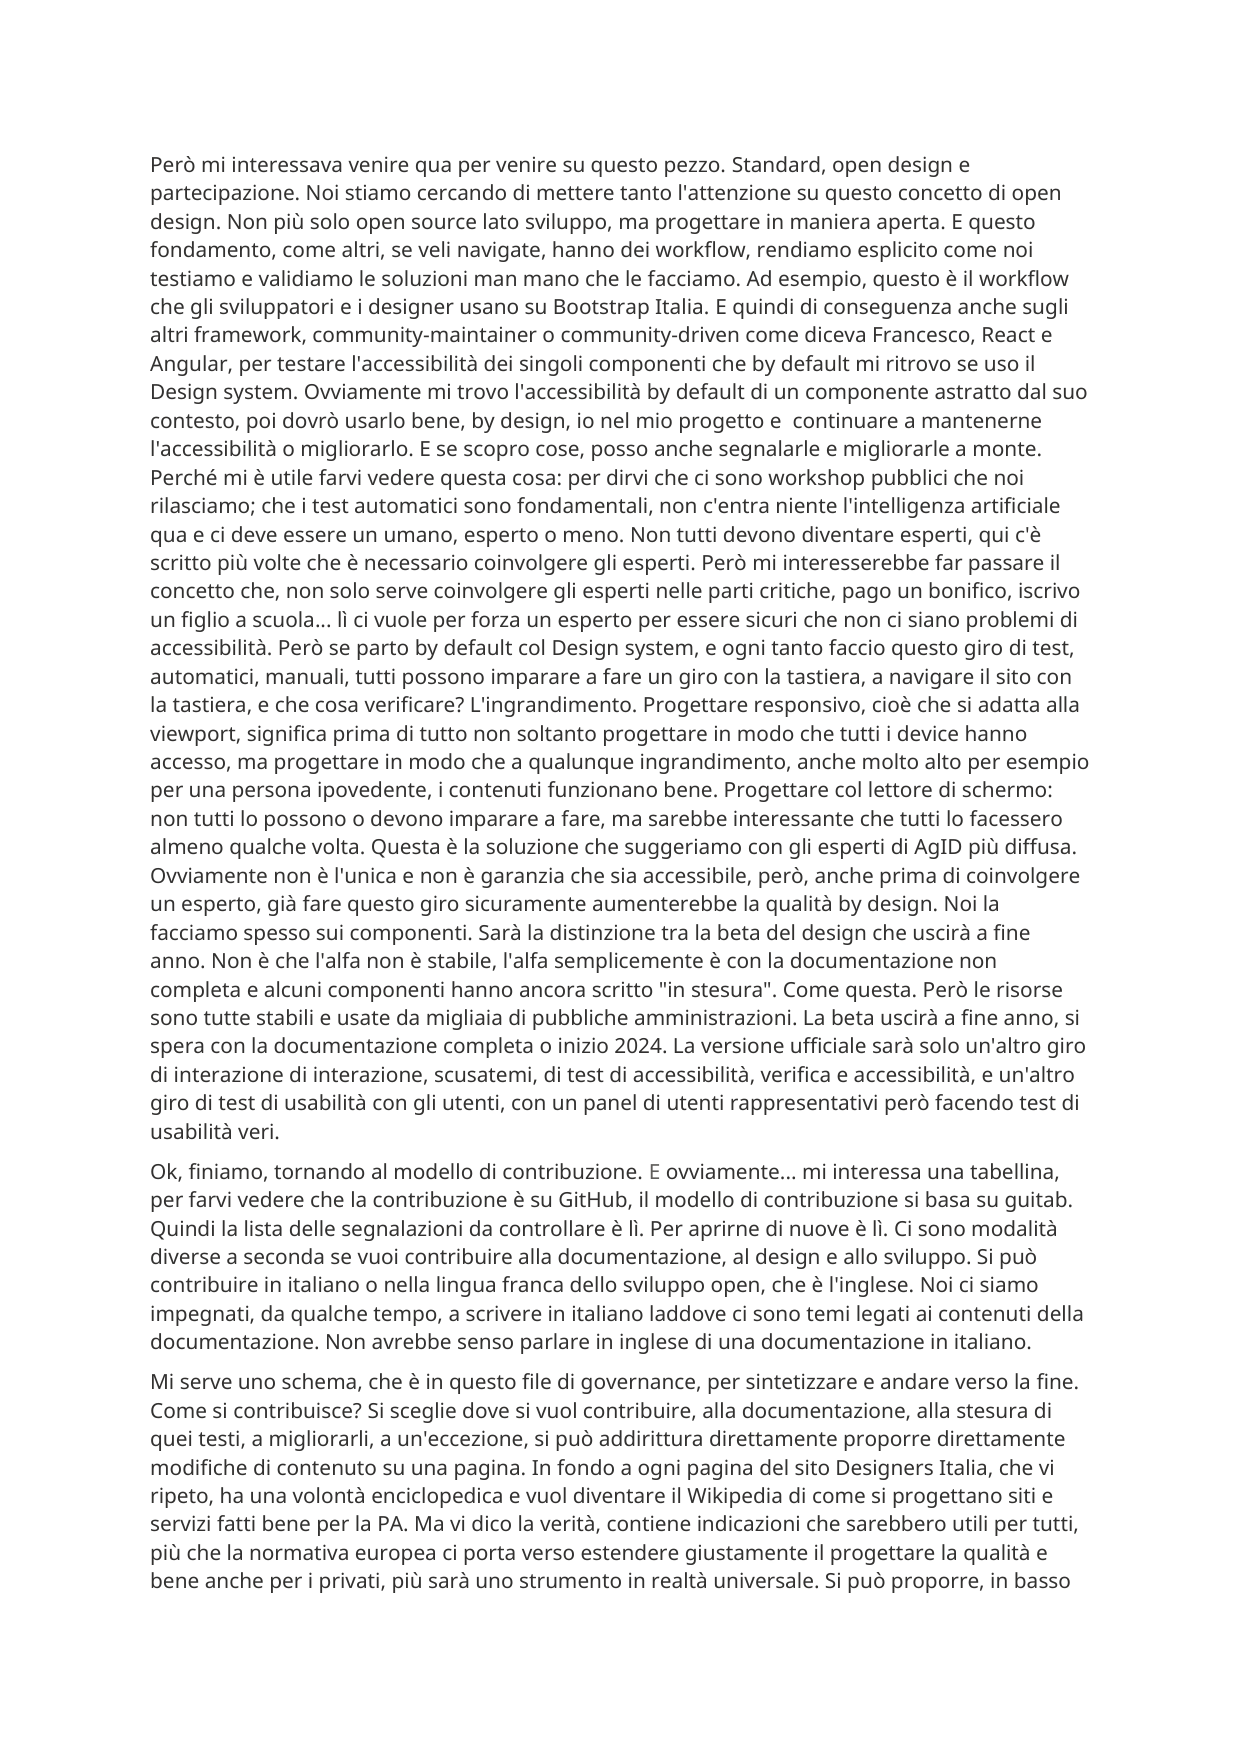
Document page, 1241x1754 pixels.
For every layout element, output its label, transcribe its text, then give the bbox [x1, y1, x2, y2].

text Mi serve uno schema, che è in questo file di governance, per sintetizzare e andare verso la fine. Come si contribuisce? Si sceglie dove si vuol contribuire, alla documentazione, alla stesura di quei testi, a migliorarli, a un'eccezione, si può addirittura direttamente proporre direttamente modifiche di contenuto su una pagina. In fondo a ogni pagina del sito Designers Italia, che vi ripeto, ha una volontà enciclopedica e vuol diventare il Wikipedia di come si progettano siti e servizi fatti bene per la PA. Ma vi dico la verità, contiene indicazioni che sarebbero utili per tutti, più che la normativa europea ci porta verso estendere giustamente il progettare la qualità e bene anche per i privati, più sarà uno strumento in realtà universale. Si può proporre, in basso [150, 1367, 1090, 1595]
text Però mi interessava venire qua per venire su questo pezzo. Standard, open design e partecipazione. Noi stiamo cercando di mettere tanto l'attenzione su questo concetto di open design. Non più solo open source lato sviluppo, ma progettare in maniera aperta. E questo fondamento, come altri, se veli navigate, hanno dei workflow, rendiamo esplicito come noi testiamo e validiamo le soluzioni man mano che le facciamo. Ad esempio, questo è il workflow che gli sviluppatori e i designer usano su Bootstrap Italia. E quindi di conseguenza anche sugli altri framework, community-maintainer o community-driven come diceva Francesco, React e Angular, per testare l'accessibilità dei singoli componenti che by default mi ritrovo se uso il Design system. Ovviamente mi trovo l'accessibilità by default di un componente astratto dal suo contesto, poi dovrò usarlo bene, by design, io nel mio progetto e continuare a mantenerne l'accessibilità o migliorarlo. E se scopro cose, posso anche segnalarle e migliorarle a monte. Perché mi è utile farvi vedere questa cosa: per dirvi che ci sono workshop pubblici che noi rilasciamo; che i test automatici sono fondamentali, non c'entra niente l'intelligenza artificiale qua e ci deve essere un umano, esperto o meno. Non tutti devono diventare esperti, qui c'è scritto più volte che è necessario coinvolgere gli esperti. Però mi interesserebbe far passare il concetto che, non solo serve coinvolgere gli esperti nelle parti critiche, pago un bonifico, iscrivo un figlio a scuola... lì ci vuole per forza un esperto per essere sicuri che non ci siano problemi di accessibilità. Però se parto by default col Design system, e ogni tanto faccio questo giro di test, automatici, manuali, tutti possono imparare a fare un giro con la tastiera, a navigare il sito con la tastiera, e che cosa verificare? L'ingrandimento. Progettare responsivo, cioè che si adatta alla viewport, significa prima di tutto non soltanto progettare in modo che tutti i device hanno accesso, ma progettare in modo che a qualunque ingrandimento, anche molto alto per esempio per una persona ipovedente, i contenuti funzionano bene. Progettare col lettore di schermo: non tutti lo possono o devono imparare a fare, ma sarebbe interessante che tutti lo facessero almeno qualche volta. Questa è la soluzione che suggeriamo con gli esperti di AgID più diffusa. Ovviamente non è l'unica e non è garanzia che sia accessibile, però, anche prima di coinvolgere un esperto, già fare questo giro sicuramente aumenterebbe la qualità by design. Noi la facciamo spesso sui componenti. Sarà la distinzione tra la beta del design che uscirà a fine anno. Non è che l'alfa non è stabile, l'alfa semplicemente è con la documentazione non completa e alcuni componenti hanno ancora scritto "in stesura". Come questa. Però le risorse sono tutte stabili e usate da migliaia di pubbliche amministrazioni. La beta uscirà a fine anno, si spera con la documentazione completa o inizio 2024. La versione ufficiale sarà solo un'altro giro di interazione di interazione, scusatemi, di test di accessibilità, verifica e accessibilità, e un'altro giro di test di usabilità con gli utenti, con un panel di utenti rappresentativi però facendo test di usabilità veri. [150, 150, 1090, 1145]
text Ok, finiamo, tornando al modello di contribuzione. E ovviamente... mi interessa una tabellina, per farvi vedere che la contribuzione è su GitHub, il modello di contribuzione si basa su guitab. Quindi la lista delle segnalazioni da controllare è lì. Per aprirne di nuove è lì. Ci sono modalità diverse a seconda se vuoi contribuire alla documentazione, al design e allo sviluppo. Si può contribuire in italiano o nella lingua franca dello sviluppo open, che è l'inglese. Noi ci siamo impegnati, da qualche tempo, a scrivere in italiano laddove ci sono temi legati ai contenuti della documentazione. Non avrebbe senso parlare in inglese di una documentazione in italiano. [150, 1157, 1090, 1356]
